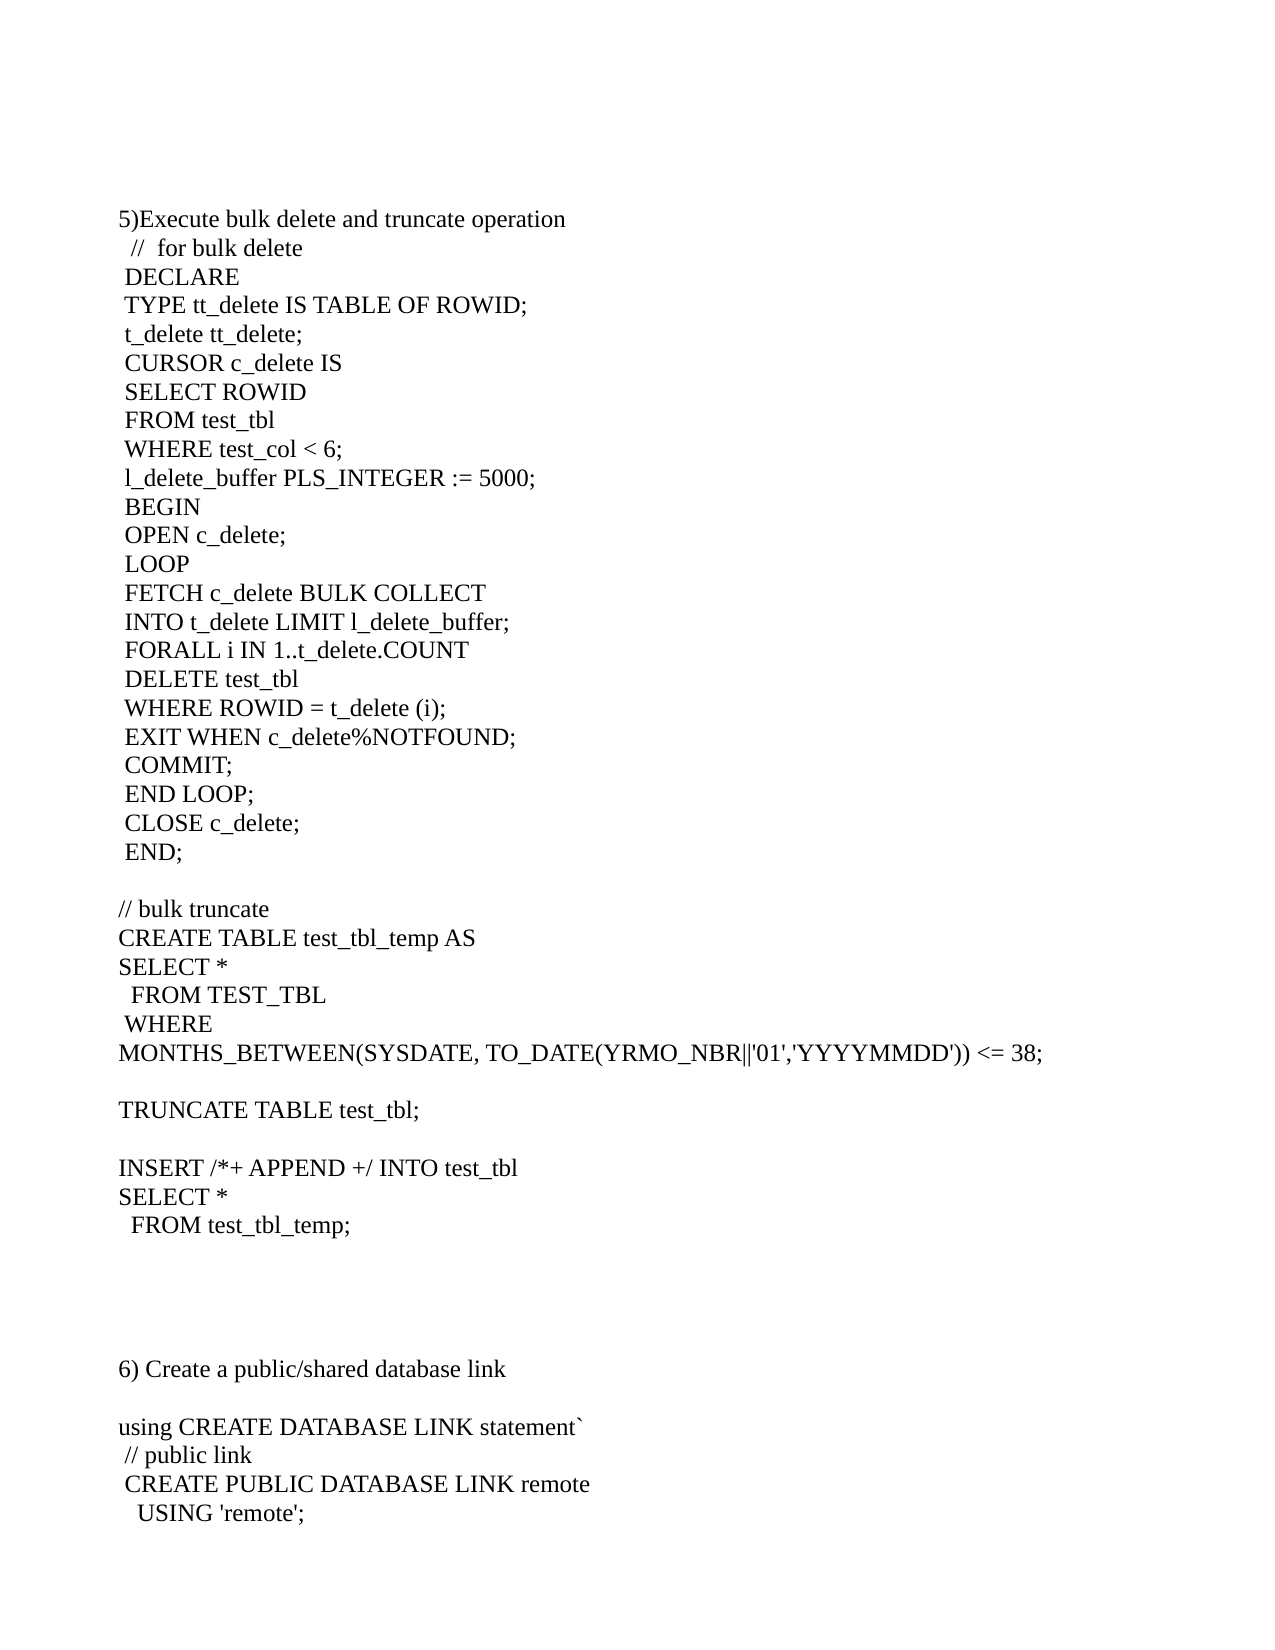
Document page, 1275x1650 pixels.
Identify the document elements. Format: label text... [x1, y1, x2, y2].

text WHERE test_col < 6; [118, 434, 1157, 463]
text CREATE PUBLIC DATABASE LINK remote [118, 1469, 1157, 1498]
text 6) Create a public/shared database link [118, 1354, 1157, 1383]
text USING 'remote'; [118, 1498, 1157, 1527]
text WHERE [118, 1009, 1157, 1038]
text FORALL i IN 1..t_delete.COUNT [118, 636, 1157, 664]
text // public link [118, 1441, 1157, 1469]
text INTO t_delete LIMIT l_delete_buffer; [118, 607, 1157, 636]
text OPEN c_delete; [118, 521, 1157, 549]
text EXIT WHEN c_delete%NOTFOUND; [118, 722, 1157, 751]
text WHERE ROWID = t_delete (i); [118, 693, 1157, 722]
text FETCH c_delete BULK COLLECT [118, 578, 1157, 607]
text TRUNCATE TABLE test_tbl; [118, 1096, 1157, 1124]
text CREATE TABLE test_tbl_temp AS [118, 923, 1157, 952]
text SELECT * [118, 952, 1157, 981]
text END LOOP; [118, 779, 1157, 808]
text DELETE test_tbl [118, 664, 1157, 693]
text SELECT ROWID [118, 377, 1157, 406]
text FROM TEST_TBL [118, 981, 1157, 1009]
text FROM test_tbl [118, 406, 1157, 434]
text using CREATE DATABASE LINK statement` [118, 1412, 1157, 1441]
text 5)Execute bulk delete and truncate operation [118, 204, 1157, 233]
text INSERT /*+ APPEND +/ INTO test_tbl [118, 1153, 1157, 1182]
text // bulk truncate [118, 894, 1157, 923]
text SELECT * [118, 1182, 1157, 1211]
text BEGIN [118, 492, 1157, 521]
text // for bulk delete [118, 233, 1157, 262]
text CURSOR c_delete IS [118, 348, 1157, 377]
text COMMIT; [118, 751, 1157, 779]
text END; [118, 837, 1157, 866]
text TYPE tt_delete IS TABLE OF ROWID; [118, 291, 1157, 319]
text CLOSE c_delete; [118, 808, 1157, 837]
text MONTHS_BETWEEN(SYSDATE, TO_DATE(YRMO_NBR||'01','YYYYMMDD')) <= 38; [118, 1038, 1157, 1067]
text l_delete_buffer PLS_INTEGER := 5000; [118, 463, 1157, 492]
text DECLARE [118, 262, 1157, 291]
text t_delete tt_delete; [118, 319, 1157, 348]
text LOOP [118, 549, 1157, 578]
text FROM test_tbl_temp; [118, 1211, 1157, 1239]
